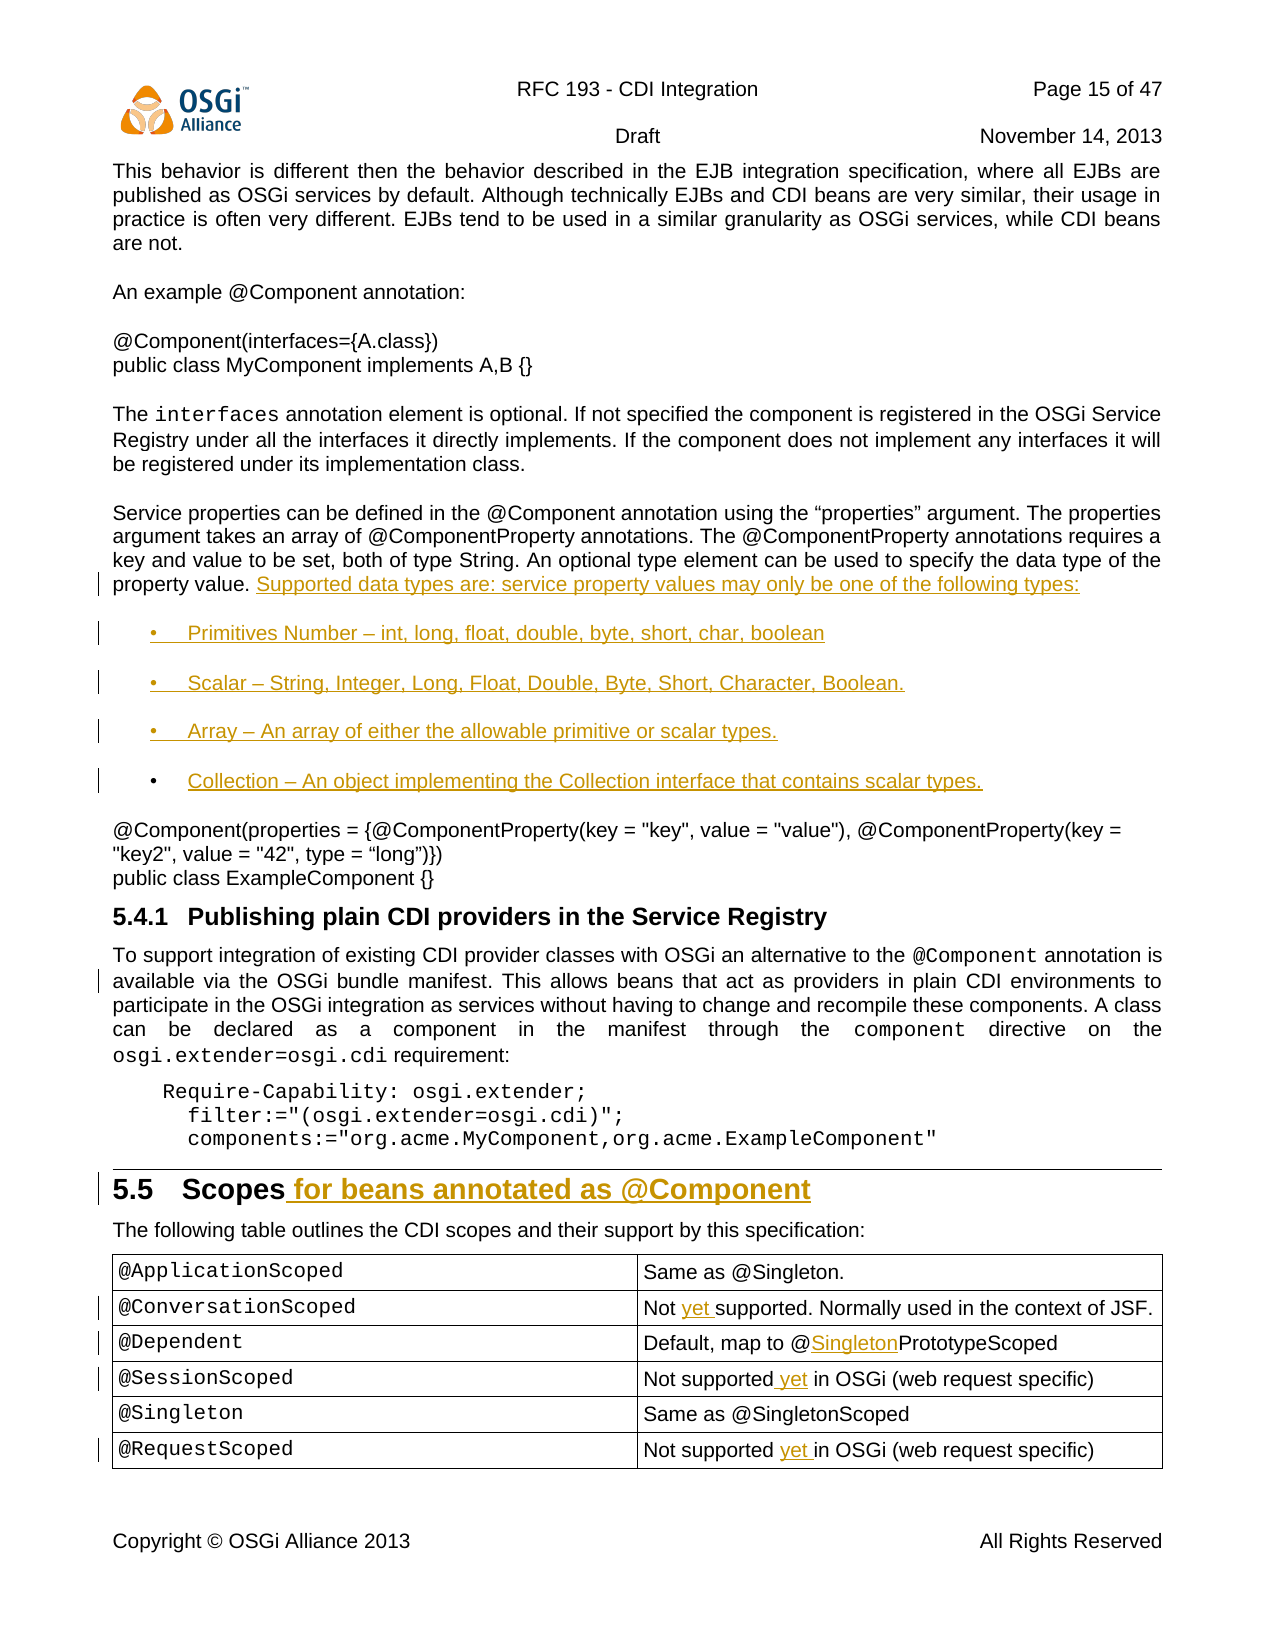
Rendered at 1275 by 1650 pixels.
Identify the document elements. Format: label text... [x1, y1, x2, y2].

list Scalar – String, Integer, Long, Float, Double, Byte, Short, Character, Boolean. [150, 670, 1162, 694]
table_header @ApplicationScoped [113, 1255, 637, 1290]
table_cell @SessionScoped [113, 1362, 637, 1396]
text Require-Capability: osgi.extender; [112, 1081, 1162, 1105]
text filter:="(osgi.extender=osgi.cdi)"; [112, 1105, 1162, 1128]
text An example @Component annotation: [112, 280, 1162, 304]
table_cell Not supported yet in OSGi (web request specific) [638, 1433, 1162, 1467]
picture [113, 78, 257, 142]
text This behavior is different then the behavior described in the EJB integration specification, where all EJBs are published as OSGi services by default. Although technically EJBs and CDI beans are very similar, their usage in practice is often very different. EJBs tend to be used in a similar granularity as OSGi services, while CDI beans are not. [112, 159, 1162, 255]
table_cell Default, map to @SingletonPrototypeScoped [638, 1326, 1162, 1361]
table_header Same as @Singleton. [638, 1255, 1162, 1290]
text The interfaces annotation element is optional. If not specified the component is registered in the OSGi Service Registry under all the interfaces it directly implements. If the component does not implement any interfaces it will be registered under its implementation class. [112, 402, 1162, 475]
text To support integration of existing CDI provider classes with OSGi an alternative to the @Component annotation is available via the OSGi bundle manifest. This allows beans that act as providers in plain CDI environments to participate in the OSGi integration as services without having to change and recompile these components. A class can be declared as a component in the manifest through the component directive on the osgi.extender=osgi.cdi requirement: [112, 943, 1162, 1068]
table_cell @ConversationScoped [113, 1291, 637, 1325]
table_cell Not yet supported. Normally used in the context of JSF. [638, 1291, 1162, 1325]
table_cell Same as @SingletonScoped [638, 1397, 1162, 1432]
text The following table outlines the CDI scopes and their support by this specification: [112, 1218, 1162, 1242]
subtitle Publishing plain CDI providers in the Service Registry [112, 902, 1162, 931]
list Array – An array of either the allowable primitive or scalar types. [150, 719, 1162, 743]
list Collection – An object implementing the Collection interface that contains scalar types. [150, 768, 1162, 792]
table_cell @RequestScoped [113, 1433, 637, 1467]
list Primitives Number – int, long, float, double, byte, short, char, boolean [150, 621, 1162, 645]
subtitle Scopes for beans annotated as @Component [112, 1170, 1162, 1205]
text @Component(properties = {@ComponentProperty(key = "key", value = "value"), @ComponentProperty(key = "key2", value = "42", type = “long”)}) public class ExampleComponent {} [112, 817, 1162, 889]
table_cell @Singleton [113, 1397, 637, 1432]
table_cell Not supported yet in OSGi (web request specific) [638, 1362, 1162, 1396]
text Service properties can be defined in the @Component annotation using the “properties” argument. The properties argument takes an array of @ComponentProperty annotations. The @ComponentProperty annotations requires a key and value to be set, both of type String. An optional type element can be used to specify the data type of the property value. Supported data types are: service property values may only be one of the following types: [112, 500, 1162, 596]
text @Component(interfaces={A.class}) public class MyComponent implements A,B {} [112, 329, 1162, 377]
table_cell @Dependent [113, 1326, 637, 1361]
text components:="org.acme.MyComponent,org.acme.ExampleComponent" [112, 1128, 1162, 1152]
